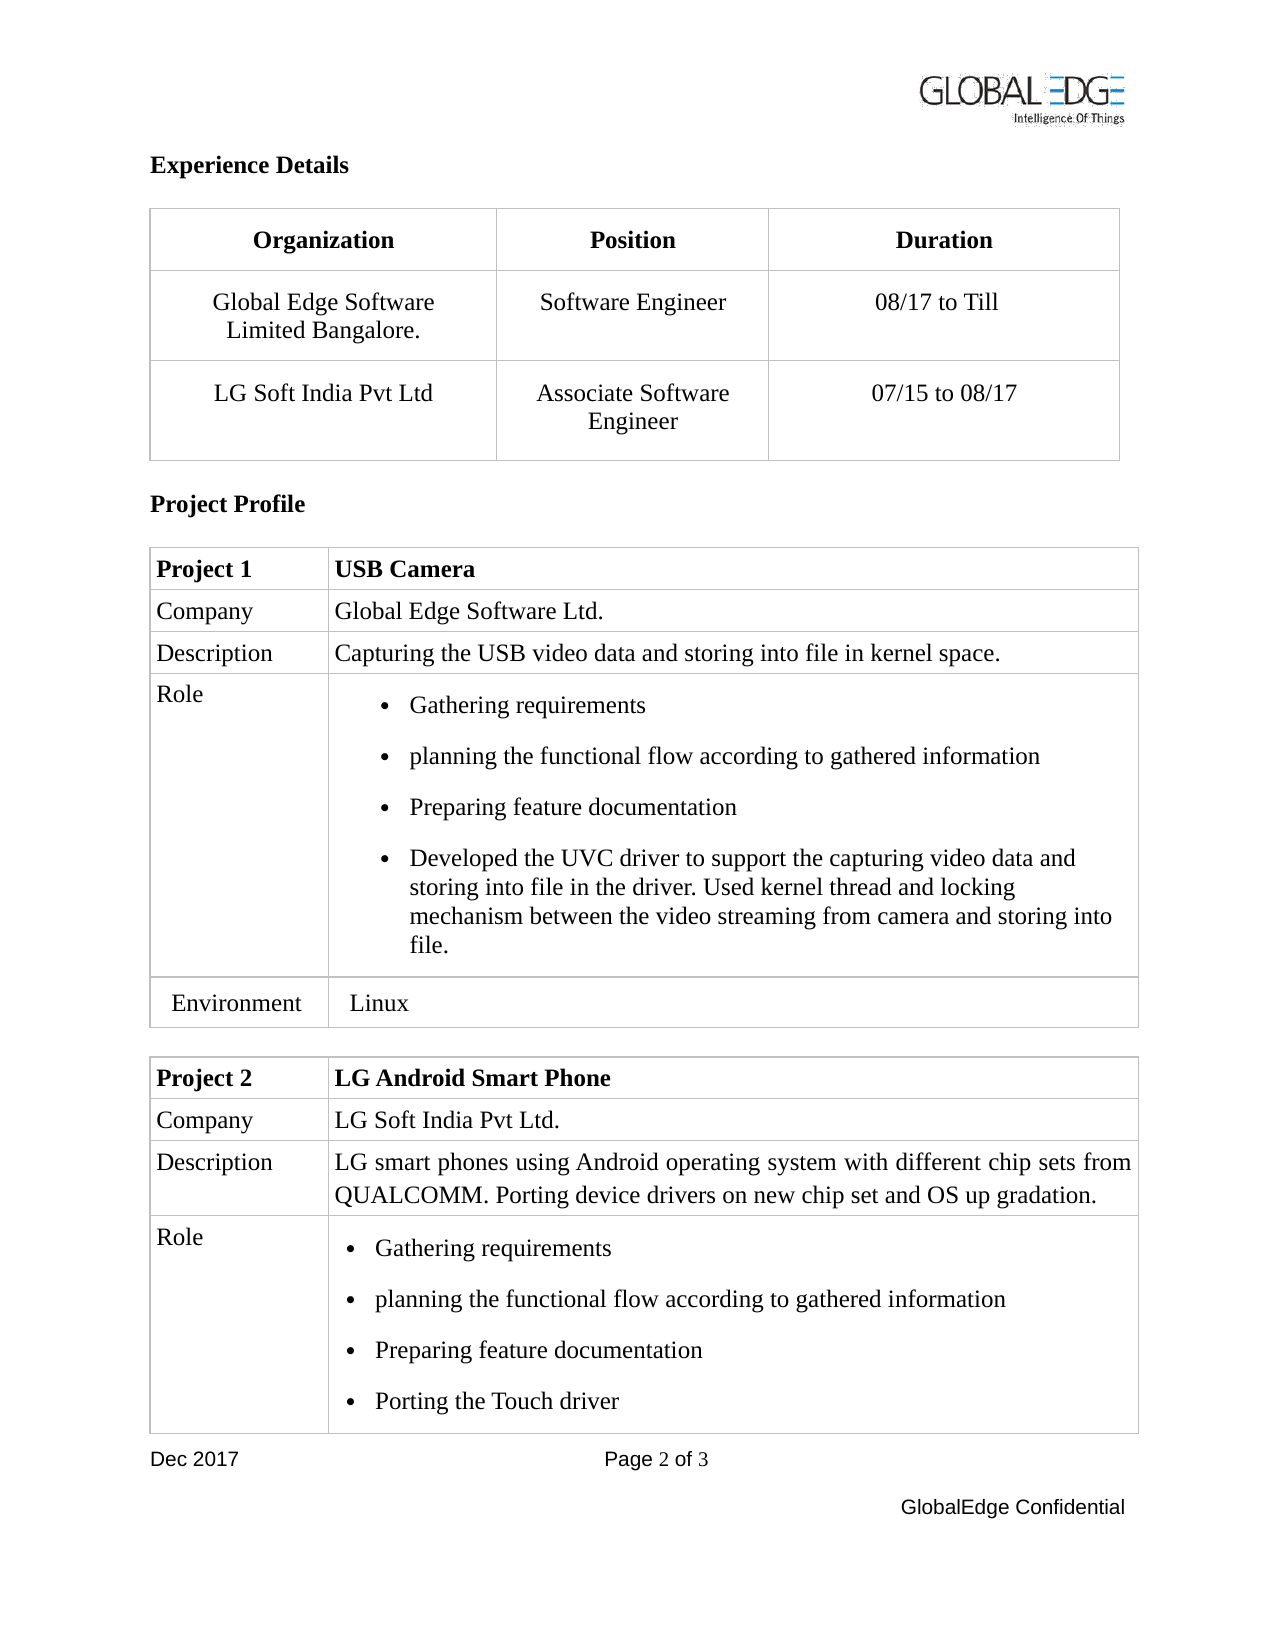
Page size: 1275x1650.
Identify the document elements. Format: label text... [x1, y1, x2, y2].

table_header Project 1 [151, 548, 328, 589]
picture [918, 73, 1125, 127]
table_header Project 2 [151, 1058, 328, 1098]
table_cell Description [151, 1141, 328, 1215]
table_header USB Camera [329, 548, 1138, 589]
table_cell Company [151, 1099, 328, 1140]
table_cell Capturing the USB video data and storing into file in kernel space. [329, 632, 1138, 672]
table_cell Role [151, 674, 328, 976]
table_cell Gathering requirements planning the functional flow according to gathered information Preparing feature documentation Porting the Touch driver [329, 1216, 1138, 1433]
table_cell Global Edge Software Ltd. [329, 590, 1138, 631]
table_cell Linux [329, 978, 1138, 1027]
table_header Position [497, 209, 768, 269]
text Project Profile [150, 489, 1125, 518]
table_cell Global Edge Software Limited Bangalore. [151, 271, 496, 360]
table_cell LG smart phones using Android operating system with different chip sets from QUALCOMM. Porting device drivers on new chip set and OS up gradation. [329, 1141, 1138, 1215]
table_cell LG Soft India Pvt Ltd [151, 361, 496, 459]
table_cell Gathering requirements planning the functional flow according to gathered information Preparing feature documentation Developed the UVC driver to support the capturing video data and storing into file in the driver. Used kernel thread and locking mechanism between the video streaming from camera and storing into file. [329, 674, 1138, 976]
table_header Organization [151, 209, 496, 269]
table_cell Software Engineer [497, 271, 768, 360]
table_cell Role [151, 1216, 328, 1433]
table_header Duration [769, 209, 1119, 269]
table_cell LG Soft India Pvt Ltd. [329, 1099, 1138, 1140]
table_cell Associate Software Engineer [497, 361, 768, 459]
table_cell 07/15 to 08/17 [769, 361, 1119, 459]
table_cell Description [151, 632, 328, 672]
table_header LG Android Smart Phone [329, 1058, 1138, 1098]
table_cell 08/17 to Till [769, 271, 1119, 360]
table_cell Company [151, 590, 328, 631]
text Experience Details [150, 150, 1125, 179]
table_cell Environment [151, 978, 328, 1027]
